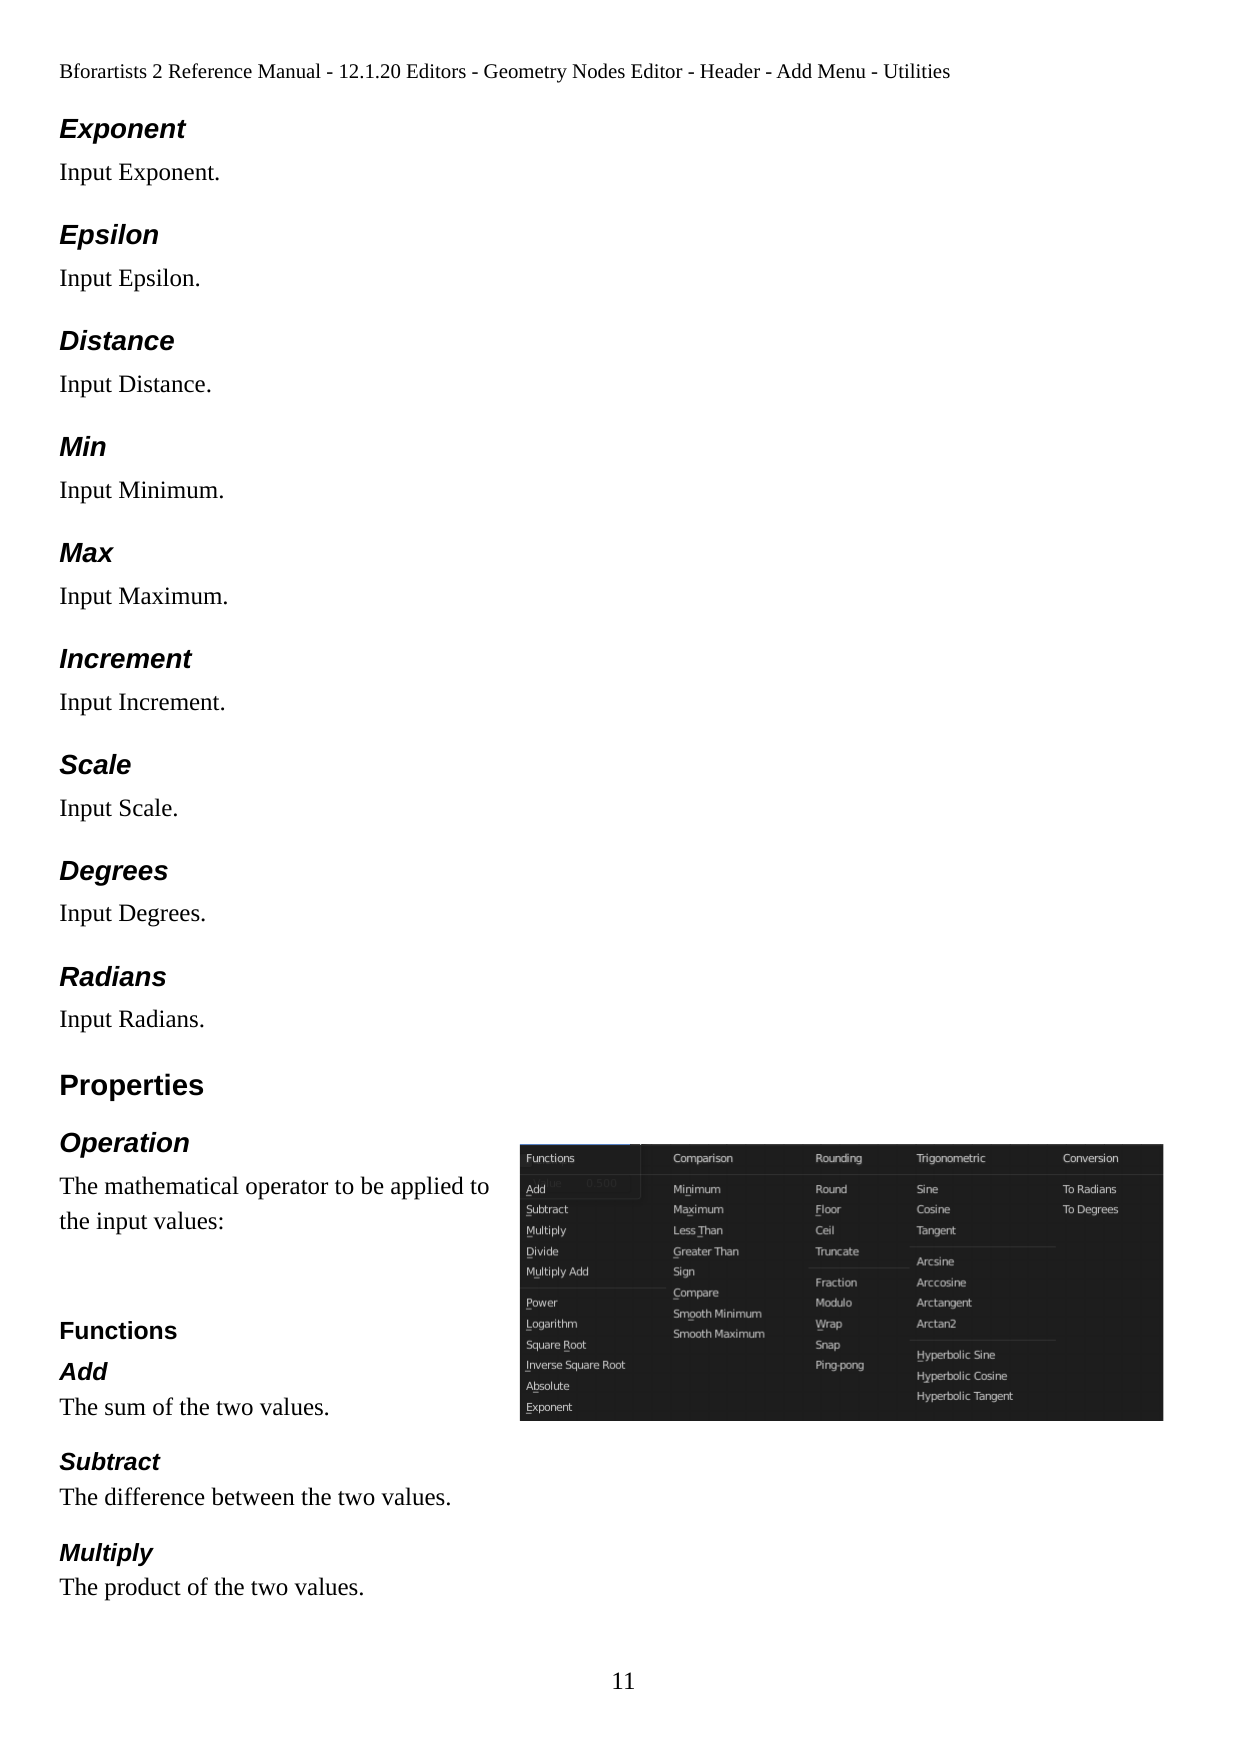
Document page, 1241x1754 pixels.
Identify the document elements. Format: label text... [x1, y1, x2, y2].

subtitle Operation [59, 1127, 1181, 1159]
subtitle Degrees [59, 854, 1181, 886]
text Input Minimum. [59, 475, 1181, 503]
subtitle [1164, 1357, 1181, 1386]
subtitle Functions [59, 1316, 519, 1345]
picture [519, 1144, 1164, 1421]
text The difference between the two values. [59, 1482, 1181, 1511]
text The product of the two values. [59, 1572, 1181, 1601]
text Input Maximum. [59, 581, 1181, 609]
text Input Epsilon. [59, 263, 1181, 292]
text The sum of the two values. [59, 1392, 519, 1421]
text Input Scale. [59, 793, 1181, 821]
text The mathematical operator to be applied to the input values: [59, 1171, 519, 1234]
text Input Increment. [59, 687, 1181, 715]
subtitle Add [59, 1357, 519, 1386]
subtitle Distance [59, 324, 1181, 356]
text Input Degrees. [59, 898, 1181, 927]
subtitle Max [59, 536, 1181, 568]
subtitle Subtract [59, 1447, 1181, 1476]
text Input Distance. [59, 369, 1181, 398]
subtitle Multiply [59, 1538, 1181, 1566]
subtitle [1164, 1316, 1181, 1345]
subtitle Min [59, 430, 1181, 462]
subtitle Scale [59, 748, 1181, 780]
text Input Exponent. [59, 157, 1181, 186]
subtitle Radians [59, 960, 1181, 992]
subtitle Exponent [59, 113, 1181, 144]
text Input Radians. [59, 1004, 1181, 1033]
subtitle Epsilon [59, 218, 1181, 250]
subtitle Properties [59, 1068, 1181, 1102]
subtitle Increment [59, 642, 1181, 674]
